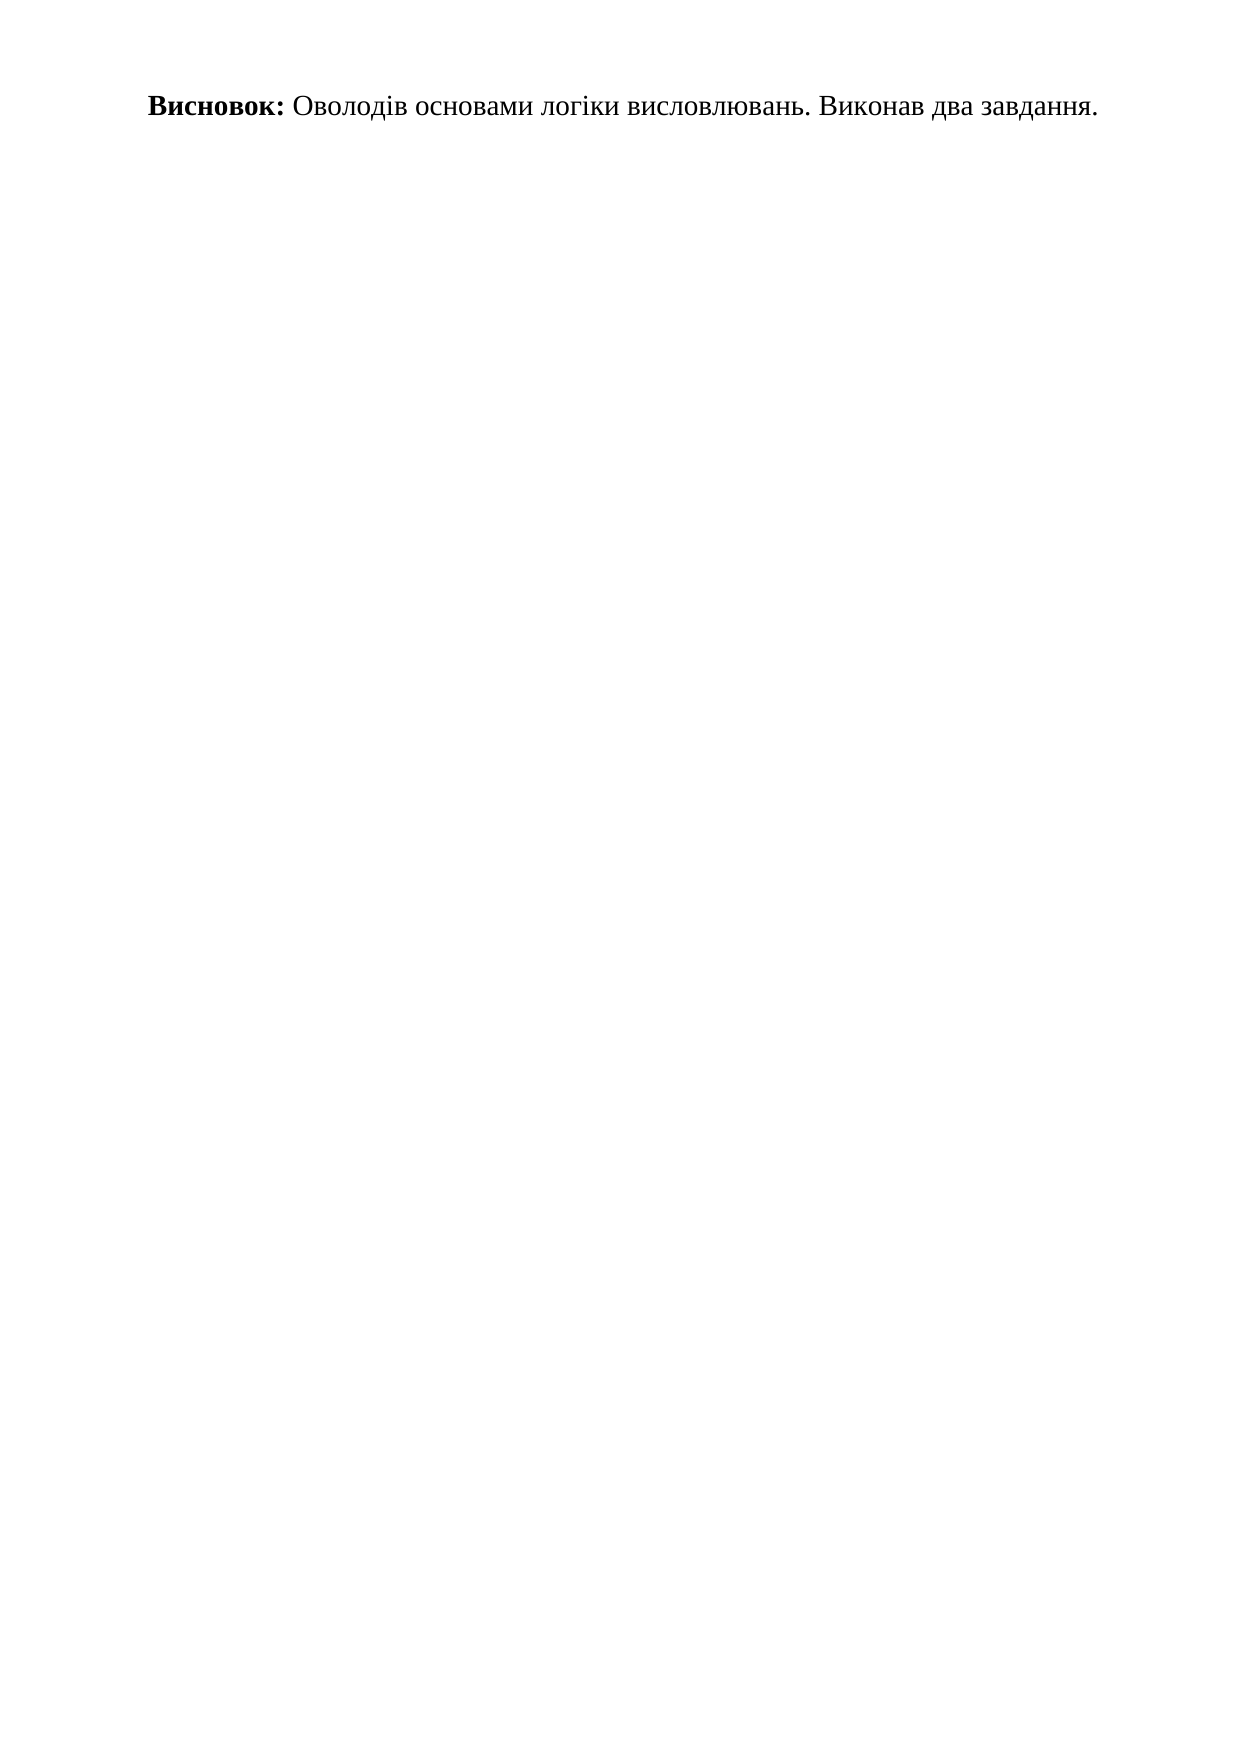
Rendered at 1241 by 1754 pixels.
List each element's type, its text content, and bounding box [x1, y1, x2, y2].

text Висновок: Оволодів основами логіки висловлювань. Виконав два завдання. [148, 88, 1152, 122]
